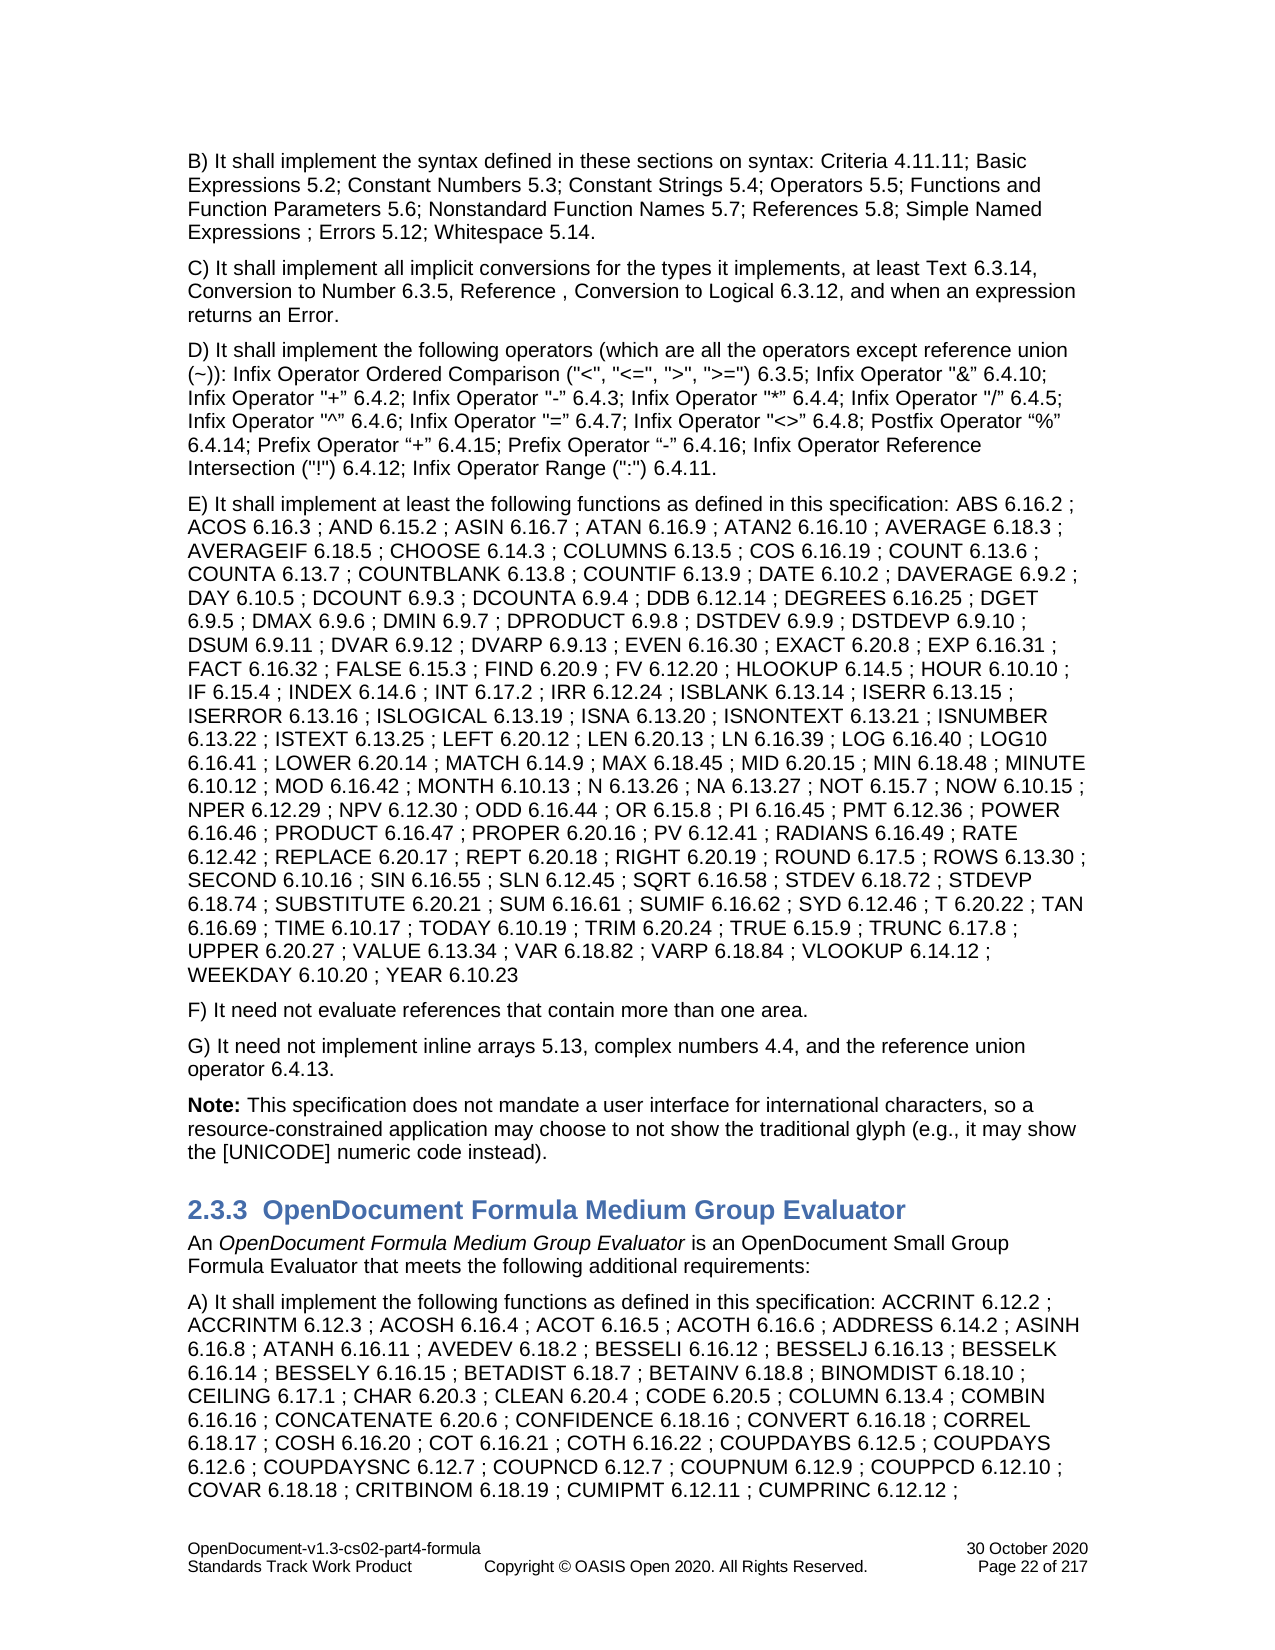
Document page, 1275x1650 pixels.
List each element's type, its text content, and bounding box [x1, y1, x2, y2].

list It need not evaluate references that contain more than one area. [187, 999, 1088, 1022]
text An OpenDocument Formula Medium Group Evaluator is an OpenDocument Small Group Formula Evaluator that meets the following additional requirements: [187, 1231, 1088, 1278]
text Note: This specification does not mandate a user interface for international characters, so a resource-constrained application may choose to not show the traditional glyph (e.g., it may show the [UNICODE] numeric code instead). [187, 1093, 1088, 1164]
list It shall implement at least the following functions as defined in this specification: ABS 6.16.2 ; ACOS 6.16.3 ; AND 6.15.2 ; ASIN 6.16.7 ; ATAN 6.16.9 ; ATAN2 6.16.10 ; AVERAGE 6.18.3 ; AVERAGEIF 6.18.5 ; CHOOSE 6.14.3 ; COLUMNS 6.13.5 ; COS 6.16.19 ; COUNT 6.13.6 ; COUNTA 6.13.7 ; COUNTBLANK 6.13.8 ; COUNTIF 6.13.9 ; DATE 6.10.2 ; DAVERAGE 6.9.2 ; DAY 6.10.5 ; DCOUNT 6.9.3 ; DCOUNTA 6.9.4 ; DDB 6.12.14 ; DEGREES 6.16.25 ; DGET 6.9.5 ; DMAX 6.9.6 ; DMIN 6.9.7 ; DPRODUCT 6.9.8 ; DSTDEV 6.9.9 ; DSTDEVP 6.9.10 ; DSUM 6.9.11 ; DVAR 6.9.12 ; DVARP 6.9.13 ; EVEN 6.16.30 ; EXACT 6.20.8 ; EXP 6.16.31 ; FACT 6.16.32 ; FALSE 6.15.3 ; FIND 6.20.9 ; FV 6.12.20 ; HLOOKUP 6.14.5 ; HOUR 6.10.10 ; IF 6.15.4 ; INDEX 6.14.6 ; INT 6.17.2 ; IRR 6.12.24 ; ISBLANK 6.13.14 ; ISERR 6.13.15 ; ISERROR 6.13.16 ; ISLOGICAL 6.13.19 ; ISNA 6.13.20 ; ISNONTEXT 6.13.21 ; ISNUMBER 6.13.22 ; ISTEXT 6.13.25 ; LEFT 6.20.12 ; LEN 6.20.13 ; LN 6.16.39 ; LOG 6.16.40 ; LOG10 6.16.41 ; LOWER 6.20.14 ; MATCH 6.14.9 ; MAX 6.18.45 ; MID 6.20.15 ; MIN 6.18.48 ; MINUTE 6.10.12 ; MOD 6.16.42 ; MONTH 6.10.13 ; N 6.13.26 ; NA 6.13.27 ; NOT 6.15.7 ; NOW 6.10.15 ; NPER 6.12.29 ; NPV 6.12.30 ; ODD 6.16.44 ; OR 6.15.8 ; PI 6.16.45 ; PMT 6.12.36 ; POWER 6.16.46 ; PRODUCT 6.16.47 ; PROPER 6.20.16 ; PV 6.12.41 ; RADIANS 6.16.49 ; RATE 6.12.42 ; REPLACE 6.20.17 ; REPT 6.20.18 ; RIGHT 6.20.19 ; ROUND 6.17.5 ; ROWS 6.13.30 ; SECOND 6.10.16 ; SIN 6.16.55 ; SLN 6.12.45 ; SQRT 6.16.58 ; STDEV 6.18.72 ; STDEVP 6.18.74 ; SUBSTITUTE 6.20.21 ; SUM 6.16.61 ; SUMIF 6.16.62 ; SYD 6.12.46 ; T 6.20.22 ; TAN 6.16.69 ; TIME 6.10.17 ; TODAY 6.10.19 ; TRIM 6.20.24 ; TRUE 6.15.9 ; TRUNC 6.17.8 ; UPPER 6.20.27 ; VALUE 6.13.34 ; VAR 6.18.82 ; VARP 6.18.84 ; VLOOKUP 6.14.12 ; WEEKDAY 6.10.20 ; YEAR 6.10.23 [187, 492, 1088, 987]
list It need not implement inline arrays 5.13, complex numbers 4.4, and the reference union operator 6.4.13. [187, 1034, 1088, 1081]
list It shall implement the syntax defined in these sections on syntax: Criteria 4.11.11; Basic Expressions 5.2; Constant Numbers 5.3; Constant Strings 5.4; Operators 5.5; Functions and Function Parameters 5.6; Nonstandard Function Names 5.7; References 5.8; Simple Named Expressions ; Errors 5.12; Whitespace 5.14. [187, 150, 1088, 244]
list It shall implement all implicit conversions for the types it implements, at least Text 6.3.14, Conversion to Number 6.3.5, Reference , Conversion to Logical 6.3.12, and when an expression returns an Error. [187, 256, 1088, 327]
subtitle OpenDocument Formula Medium Group Evaluator [187, 1195, 1088, 1225]
list It shall implement the following operators (which are all the operators except reference union (~)): Infix Operator Ordered Comparison ("<", "<=", ">", ">=") 6.3.5; Infix Operator "&” 6.4.10; Infix Operator "+” 6.4.2; Infix Operator "-” 6.4.3; Infix Operator "*” 6.4.4; Infix Operator "/” 6.4.5; Infix Operator "^” 6.4.6; Infix Operator "=” 6.4.7; Infix Operator "<>” 6.4.8; Postfix Operator “%” 6.4.14; Prefix Operator “+” 6.4.15; Prefix Operator “-” 6.4.16; Infix Operator Reference Intersection ("!") 6.4.12; Infix Operator Range (":") 6.4.11. [187, 339, 1088, 480]
list It shall implement the following functions as defined in this specification: ACCRINT 6.12.2 ; ACCRINTM 6.12.3 ; ACOSH 6.16.4 ; ACOT 6.16.5 ; ACOTH 6.16.6 ; ADDRESS 6.14.2 ; ASINH 6.16.8 ; ATANH 6.16.11 ; AVEDEV 6.18.2 ; BESSELI 6.16.12 ; BESSELJ 6.16.13 ; BESSELK 6.16.14 ; BESSELY 6.16.15 ; BETADIST 6.18.7 ; BETAINV 6.18.8 ; BINOMDIST 6.18.10 ; CEILING 6.17.1 ; CHAR 6.20.3 ; CLEAN 6.20.4 ; CODE 6.20.5 ; COLUMN 6.13.4 ; COMBIN 6.16.16 ; CONCATENATE 6.20.6 ; CONFIDENCE 6.18.16 ; CONVERT 6.16.18 ; CORREL 6.18.17 ; COSH 6.16.20 ; COT 6.16.21 ; COTH 6.16.22 ; COUPDAYBS 6.12.5 ; COUPDAYS 6.12.6 ; COUPDAYSNC 6.12.7 ; COUPNCD 6.12.7 ; COUPNUM 6.12.9 ; COUPPCD 6.12.10 ; COVAR 6.18.18 ; CRITBINOM 6.18.19 ; CUMIPMT 6.12.11 ; CUMPRINC 6.12.12 ; [187, 1290, 1088, 1502]
